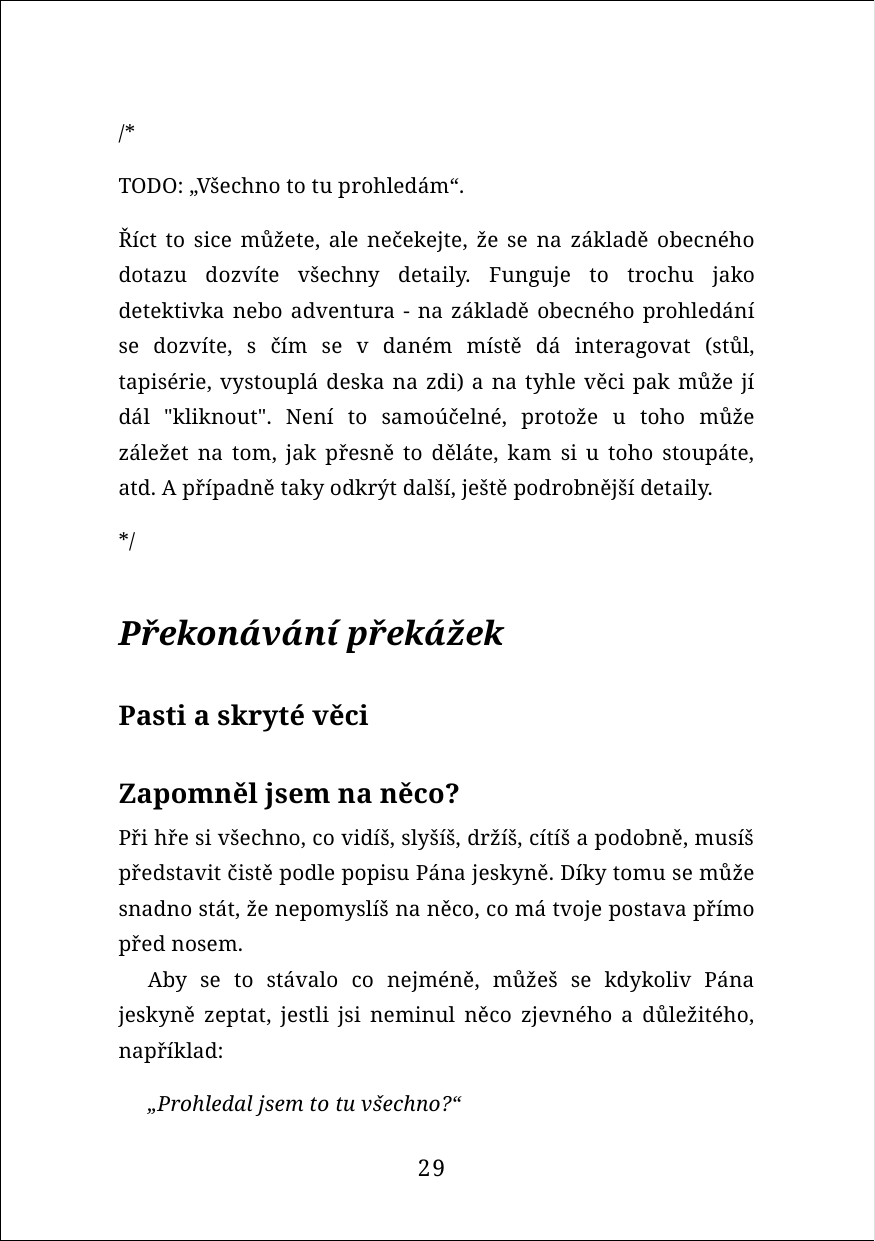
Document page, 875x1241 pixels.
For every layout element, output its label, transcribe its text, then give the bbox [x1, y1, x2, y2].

subtitle Překonávání překážek [118, 609, 756, 655]
text Říct to sice můžete, ale nečekejte, že se na základě obecného dotazu dozvíte všechny detaily. Funguje to trochu jako detektivka nebo adventura - na základě obecného prohledání se dozvíte, s čím se v daném místě dá interagovat (stůl, tapisérie, vystouplá deska na zdi) a na tyhle věci pak může jí dál "kliknout". Není to samoúčelné, protože u toho může záležet na tom, jak přesně to děláte, kam si u toho stoupáte, atd. A případně taky odkrýt další, ještě podrobnější detaily. [118, 225, 756, 502]
text TODO: „Všechno to tu prohledám“. [118, 171, 756, 200]
text */ [118, 527, 756, 555]
subtitle Pasti a skryté věci [118, 696, 756, 733]
text „Prohledal jsem to tu všechno?“ [118, 1089, 756, 1118]
text Při hře si všechno, co vidíš, slyšíš, držíš, cítíš a podobně, musíš představit čistě podle popisu Pána jeskyně. Díky tomu se může snadno stát, že nepomyslíš na něco, co má tvoje postava přímo před nosem. Aby se to stávalo co nejméně, můžeš se kdykoliv Pána jeskyně zeptat, jestli jsi neminul něco zjevného a důležitého, například: [118, 823, 756, 1064]
subtitle Zapomněl jsem na něco? [118, 774, 756, 811]
text /* [118, 118, 756, 147]
